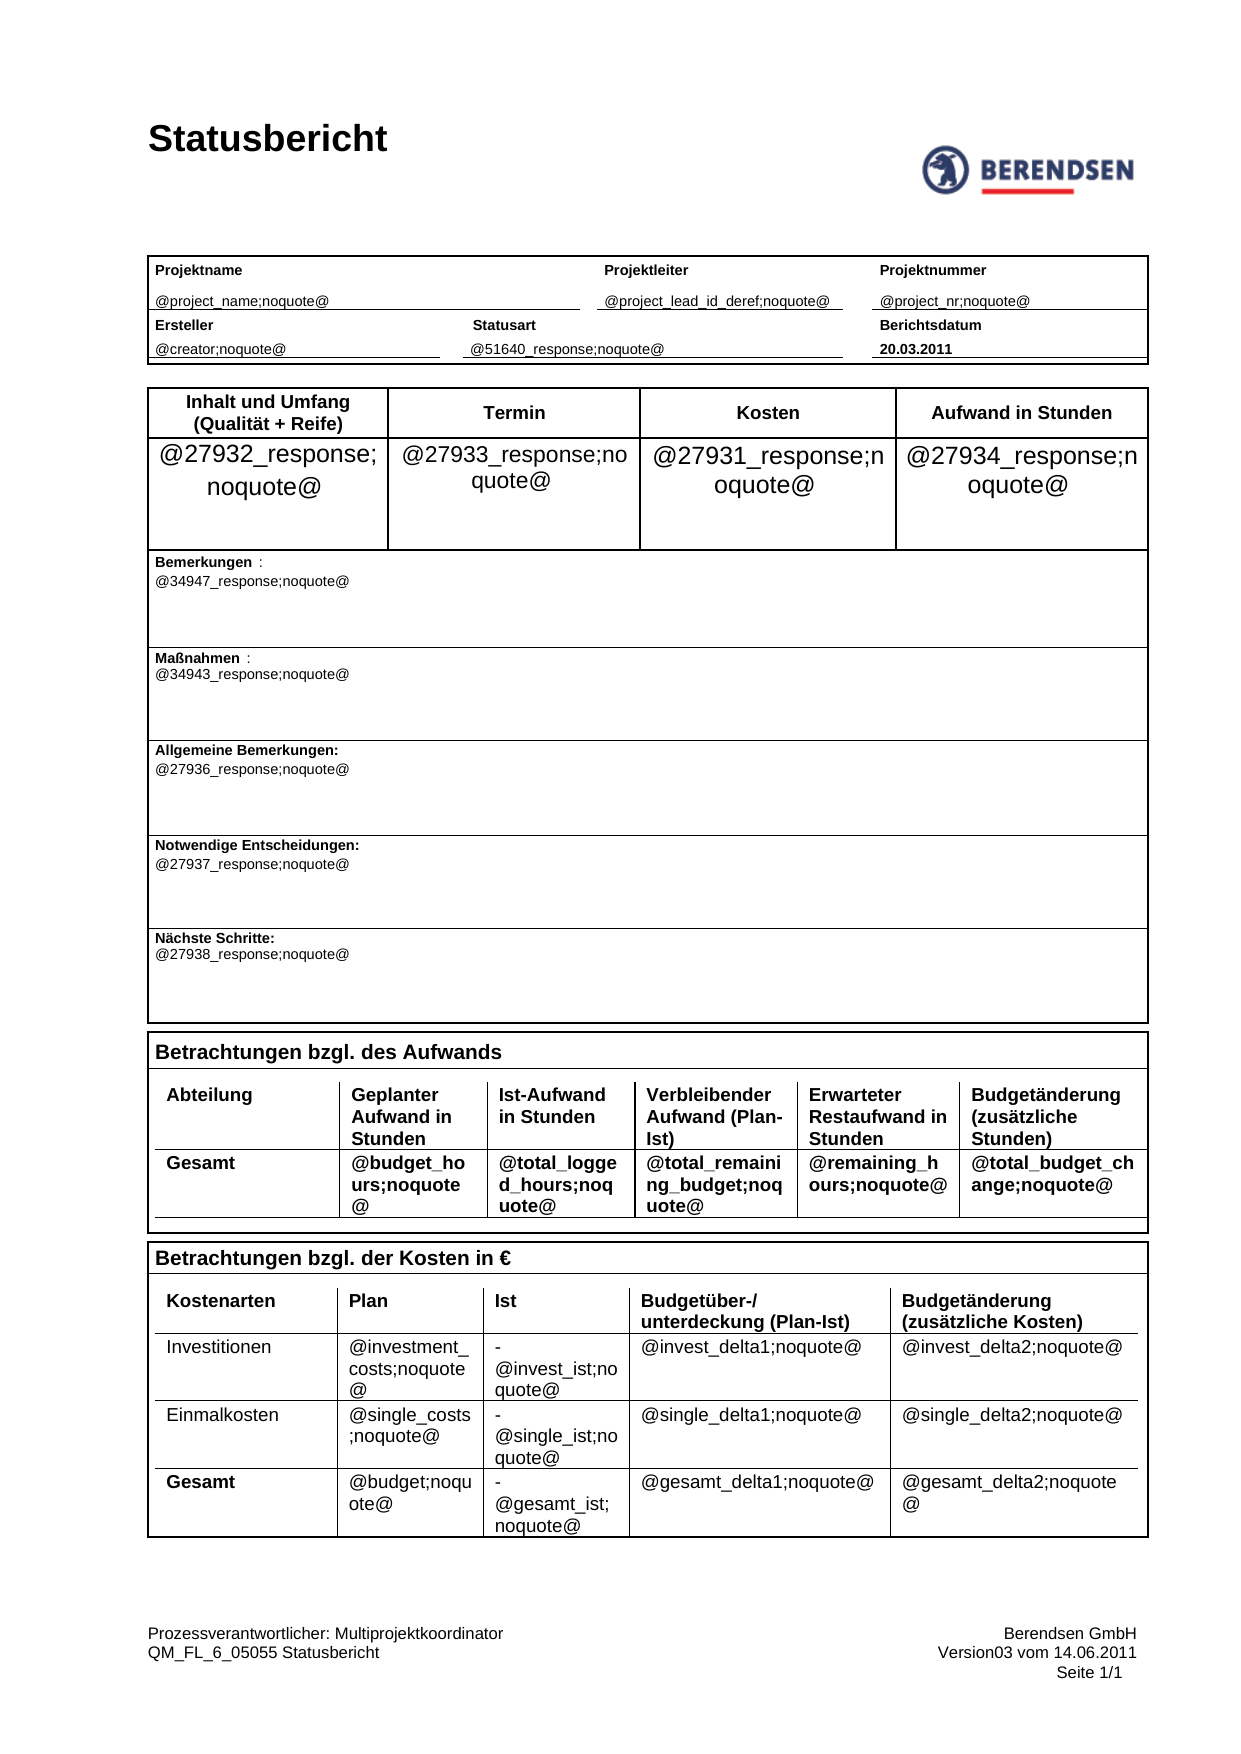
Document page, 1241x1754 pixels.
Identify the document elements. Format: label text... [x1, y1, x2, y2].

table_cell @single_delta2;noquote@ [891, 1401, 1137, 1468]
table_header Projektnummer [872, 257, 994, 283]
table_cell @34943_response;noquote@ [149, 664, 1147, 739]
table_cell Statusart [389, 315, 664, 333]
table_cell @single_costs;noquote@ [338, 1401, 483, 1468]
table_cell @total_logged_hours;noquote@ [488, 1150, 634, 1217]
table_cell @34947_response;noquote@ [149, 570, 1147, 647]
table_header Betrachtungen bzgl. der Kosten in € [149, 1243, 1147, 1273]
table_cell @creator;noquote@ [149, 333, 440, 357]
table_header Plan [338, 1288, 483, 1333]
table_header Ist [484, 1288, 629, 1333]
table_header Verbleibender Aufwand (Plan-Ist) [636, 1082, 797, 1149]
table_header Ist-Aufwand in Stunden [488, 1082, 634, 1149]
table_cell Notwendige Entscheidungen: [149, 836, 1147, 854]
table_header Aufwand in Stunden [897, 389, 1147, 437]
table_cell [149, 309, 1147, 315]
table_cell Allgemeine Bemerkungen: [149, 741, 1147, 758]
table_cell @invest_delta2;noquote@ [891, 1334, 1137, 1400]
table_cell [856, 315, 872, 333]
table_cell [681, 315, 856, 333]
table_cell -@single_ist;noquote@ [484, 1401, 629, 1468]
table_header Inhalt und Umfang (Qualität + Reife) [149, 389, 387, 437]
table_cell [843, 283, 872, 309]
table_cell [580, 283, 597, 309]
table_cell 20.03.2011 [872, 333, 1147, 357]
table_header [994, 257, 1009, 283]
table_cell @budget_hours;noquote@ [340, 1150, 487, 1217]
table_cell Gesamt [155, 1469, 337, 1536]
table_header Termin [389, 389, 639, 437]
table_cell Einmalkosten [155, 1401, 337, 1468]
table_cell @51640_response;noquote@ [463, 333, 843, 357]
table_cell @27937_response;noquote@ [149, 854, 1147, 928]
table_cell @total_remaining_budget;noquote@ [636, 1150, 797, 1217]
table_cell -@invest_ist;noquote@ [484, 1334, 629, 1400]
table_cell Maßnahmen : [149, 648, 1147, 664]
table_cell Berichtsdatum [872, 315, 1147, 333]
table_cell Gesamt [155, 1150, 339, 1217]
table_header [843, 257, 872, 283]
table_cell @27931_response;noquote@ [641, 439, 895, 549]
table_header Budgetüber-/ unterdeckung (Plan-Ist) [630, 1288, 890, 1333]
table_cell @project_lead_id_deref;noquote@ [597, 283, 843, 309]
table_cell [440, 333, 463, 357]
table_cell Bemerkungen : [149, 551, 1147, 570]
table_cell @27933_response;noquote@ [389, 439, 639, 549]
table_cell Ersteller [149, 315, 371, 333]
table_cell @remaining_hours;noquote@ [798, 1150, 959, 1217]
table_header Projektname [149, 257, 580, 283]
table_cell [371, 315, 388, 333]
table_cell @investment_costs;noquote@ [338, 1334, 483, 1400]
table_cell [149, 1274, 1147, 1536]
table_cell [664, 315, 681, 333]
table_cell @gesamt_delta2;noquote@ [891, 1469, 1137, 1536]
table_cell @27932_response;noquote@ [149, 439, 387, 549]
table_cell @gesamt_delta1;noquote@ [630, 1469, 890, 1536]
table_header Kostenarten [155, 1288, 337, 1333]
table_cell @single_delta1;noquote@ [630, 1401, 890, 1468]
table_cell -@gesamt_ist;noquote@ [484, 1469, 629, 1536]
table_cell @invest_delta1;noquote@ [630, 1334, 890, 1400]
table_header Kosten [641, 389, 895, 437]
table_cell @project_nr;noquote@ [872, 283, 1147, 309]
table_cell Investitionen [155, 1334, 337, 1400]
table_cell [149, 357, 1147, 363]
table_header Betrachtungen bzgl. des Aufwands df [149, 1033, 1147, 1068]
table_cell @total_budget_change;noquote@ [960, 1150, 1147, 1217]
table_cell [843, 333, 872, 357]
table_cell @27936_response;noquote@ [149, 759, 1147, 835]
table_cell djf [149, 1069, 1147, 1232]
table_cell @project_name;noquote@ [149, 283, 580, 309]
table_header Budgetänderung (zusätzliche Stunden) [960, 1082, 1147, 1149]
table_header Geplanter Aufwand in Stunden [340, 1082, 487, 1149]
table_cell @27934_response;noquote@ [897, 439, 1147, 549]
table_header Budgetänderung (zusätzliche Kosten) [891, 1288, 1137, 1333]
picture [905, 112, 1143, 227]
table_cell Nächste Schritte: [149, 929, 1147, 943]
table_header [1009, 257, 1147, 283]
table_header Projektleiter [597, 257, 843, 283]
table_cell @budget;noquote@ [338, 1469, 483, 1536]
table_header Erwarteter Restaufwand in Stunden [798, 1082, 959, 1149]
table_header [580, 257, 597, 283]
table_header Abteilung [155, 1082, 339, 1149]
table_cell @27938_response;noquote@ [149, 943, 1147, 1022]
